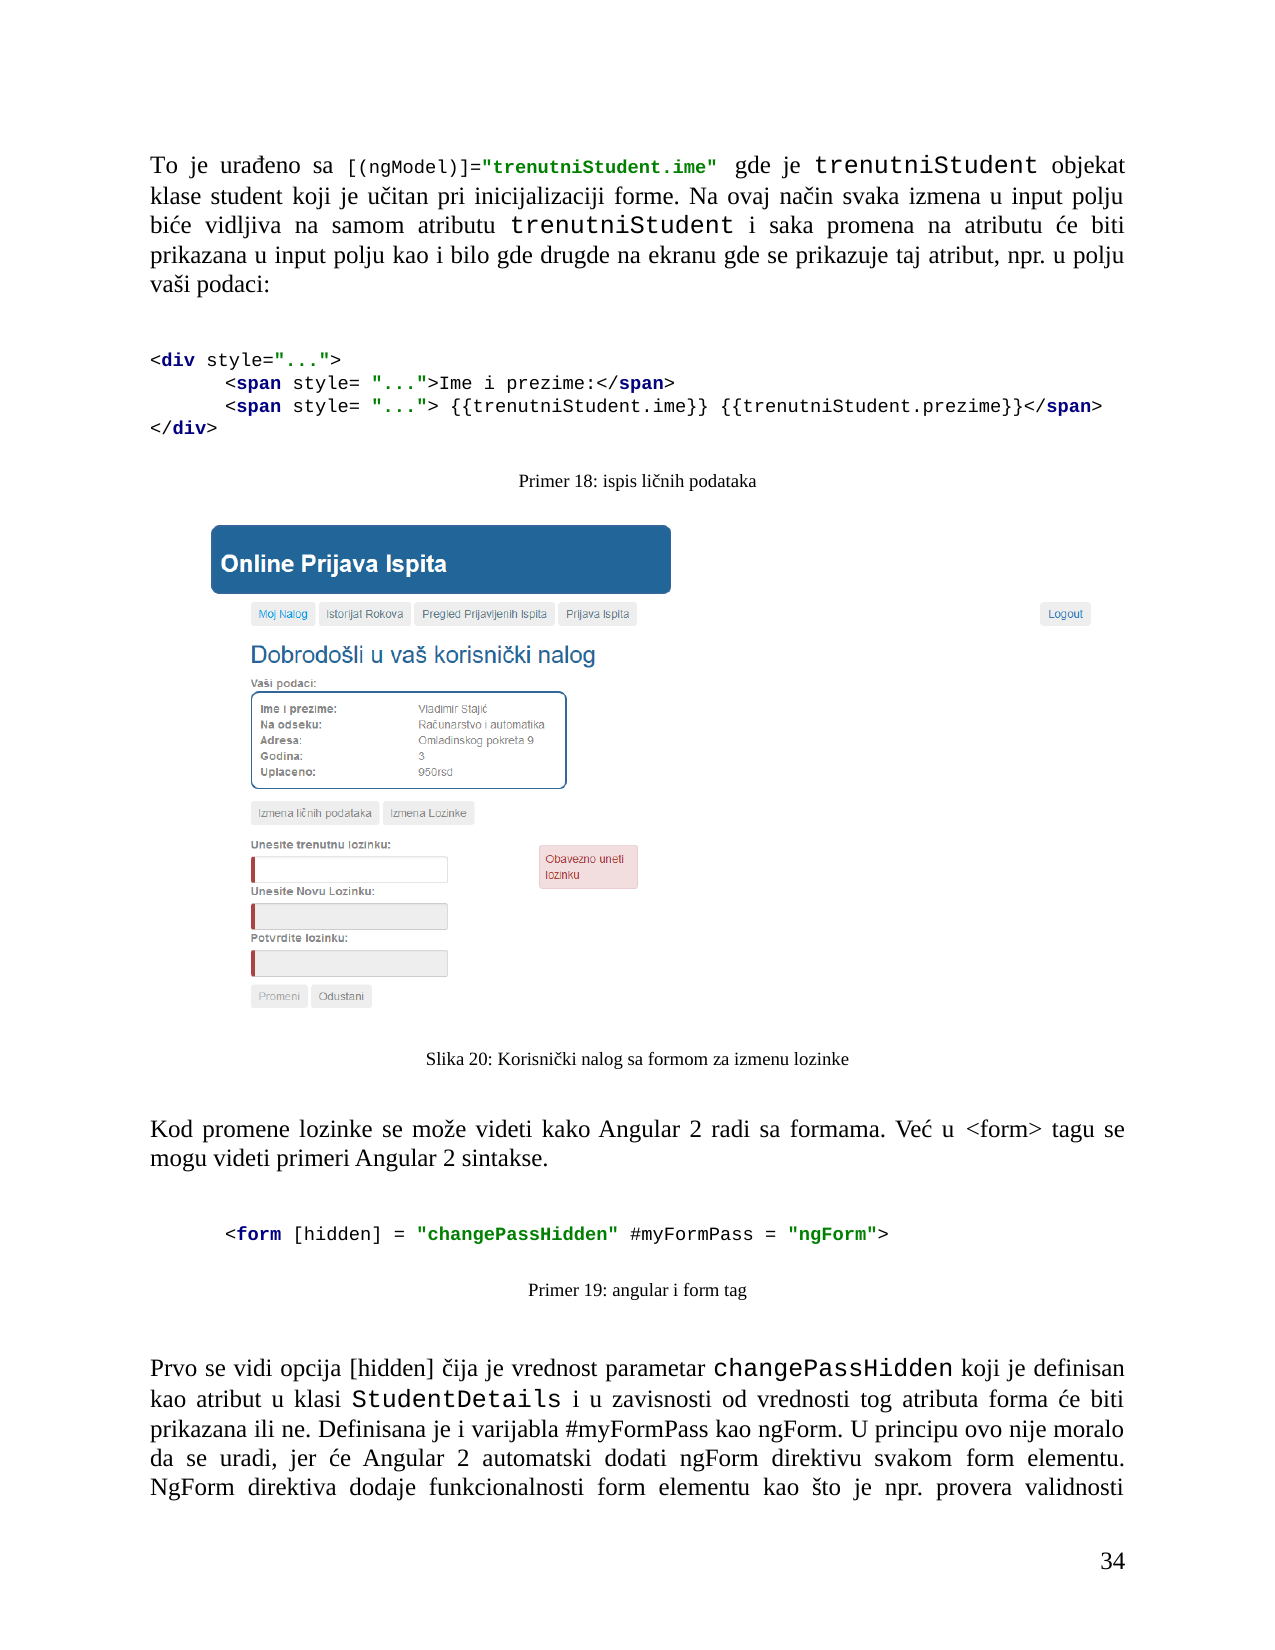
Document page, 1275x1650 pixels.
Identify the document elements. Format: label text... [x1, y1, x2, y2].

picture [150, 517, 1125, 1015]
text <form [hidden] = "changePassHidden" #myFormPass = "ngForm"> [150, 1224, 1125, 1246]
text Primer 19: angular i form tag [150, 1279, 1125, 1300]
text </div> [150, 419, 1125, 440]
text Kod promene lozinke se može videti kako Angular 2 radi sa formama. Već u <form> tagu se mogu videti primeri Angular 2 sintakse. [150, 1114, 1125, 1172]
text Slika 20: Korisnički nalog sa formom za izmenu lozinke [150, 1048, 1125, 1069]
text Primer 18: ispis ličnih podataka [150, 470, 1125, 491]
text <span style= "..."> {{trenutniStudent.ime}} {{trenutniStudent.prezime}}</span> [150, 395, 1125, 419]
text To je urađeno sa [(ngModel)]="trenutniStudent.ime" gde je trenutniStudent objekat klase student koji je učitan pri inicijalizaciji forme. Na ovaj način svaka izmena u input polju biće vidljiva na samom atributu trenutniStudent i saka promena na atributu će biti prikazana u input polju kao i bilo gde drugde na ekranu gde se prikazuje taj atribut, npr. u polju vaši podaci: [150, 150, 1125, 298]
text <div style="..."> [150, 350, 1125, 372]
text <span style= "...">Ime i prezime:</span> [150, 372, 1125, 395]
text Prvo se vidi opcija [hidden] čija je vrednost parametar changePassHidden koji je definisan kao atribut u klasi StudentDetails i u zavisnosti od vrednosti tog atributa forma će biti prikazana ili ne. Definisana je i varijabla #myFormPass kao ngForm. U principu ovo nije moralo da se uradi, jer će Angular 2 automatski dodati ngForm direktivu svakom form elementu. NgForm direktiva dodaje funkcionalnosti form elementu kao što je npr. provera validnosti [150, 1353, 1125, 1501]
